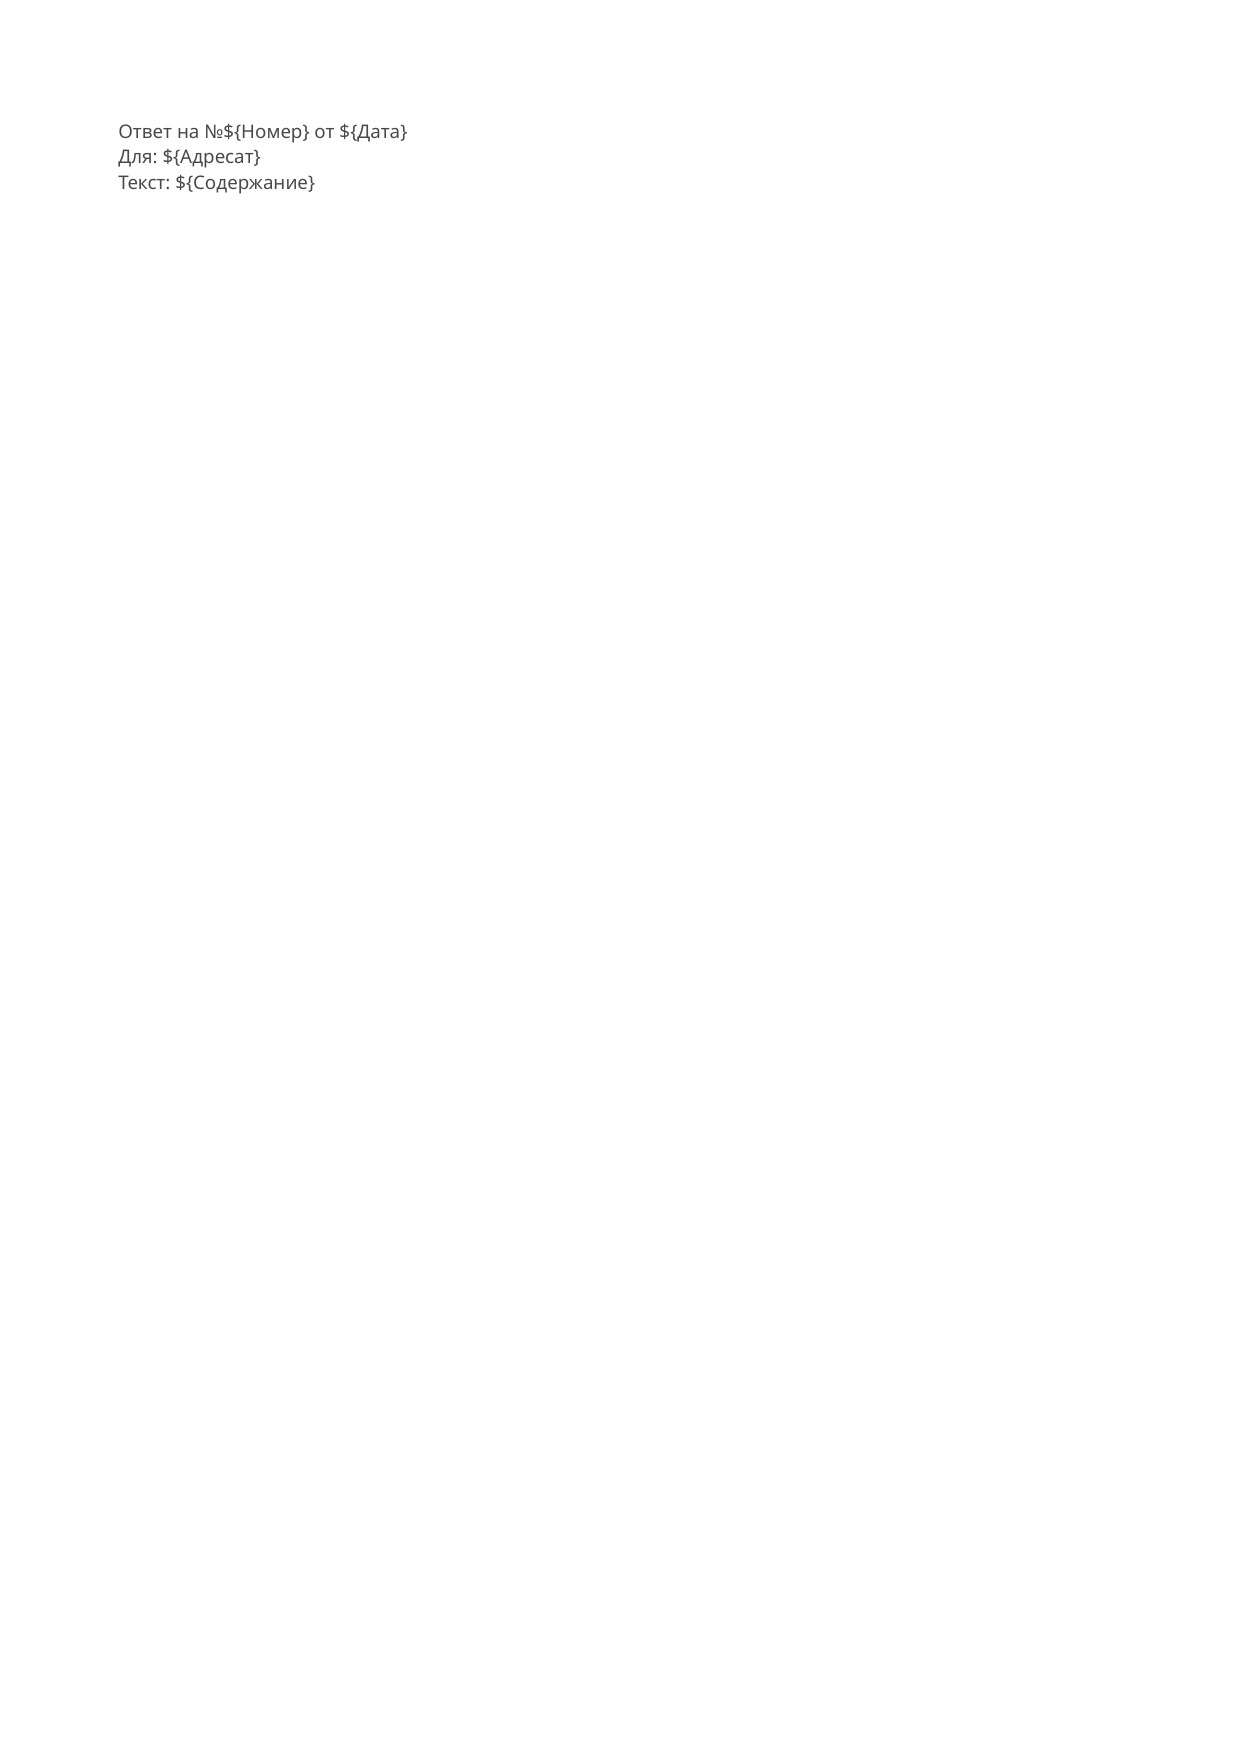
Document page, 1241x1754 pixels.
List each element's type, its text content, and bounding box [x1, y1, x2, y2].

text Для: ${Адресат} [118, 144, 1122, 169]
text Ответ на №${Номер} от ${Дата} [118, 118, 1122, 144]
text Текст: ${Содержание} [118, 169, 1122, 195]
